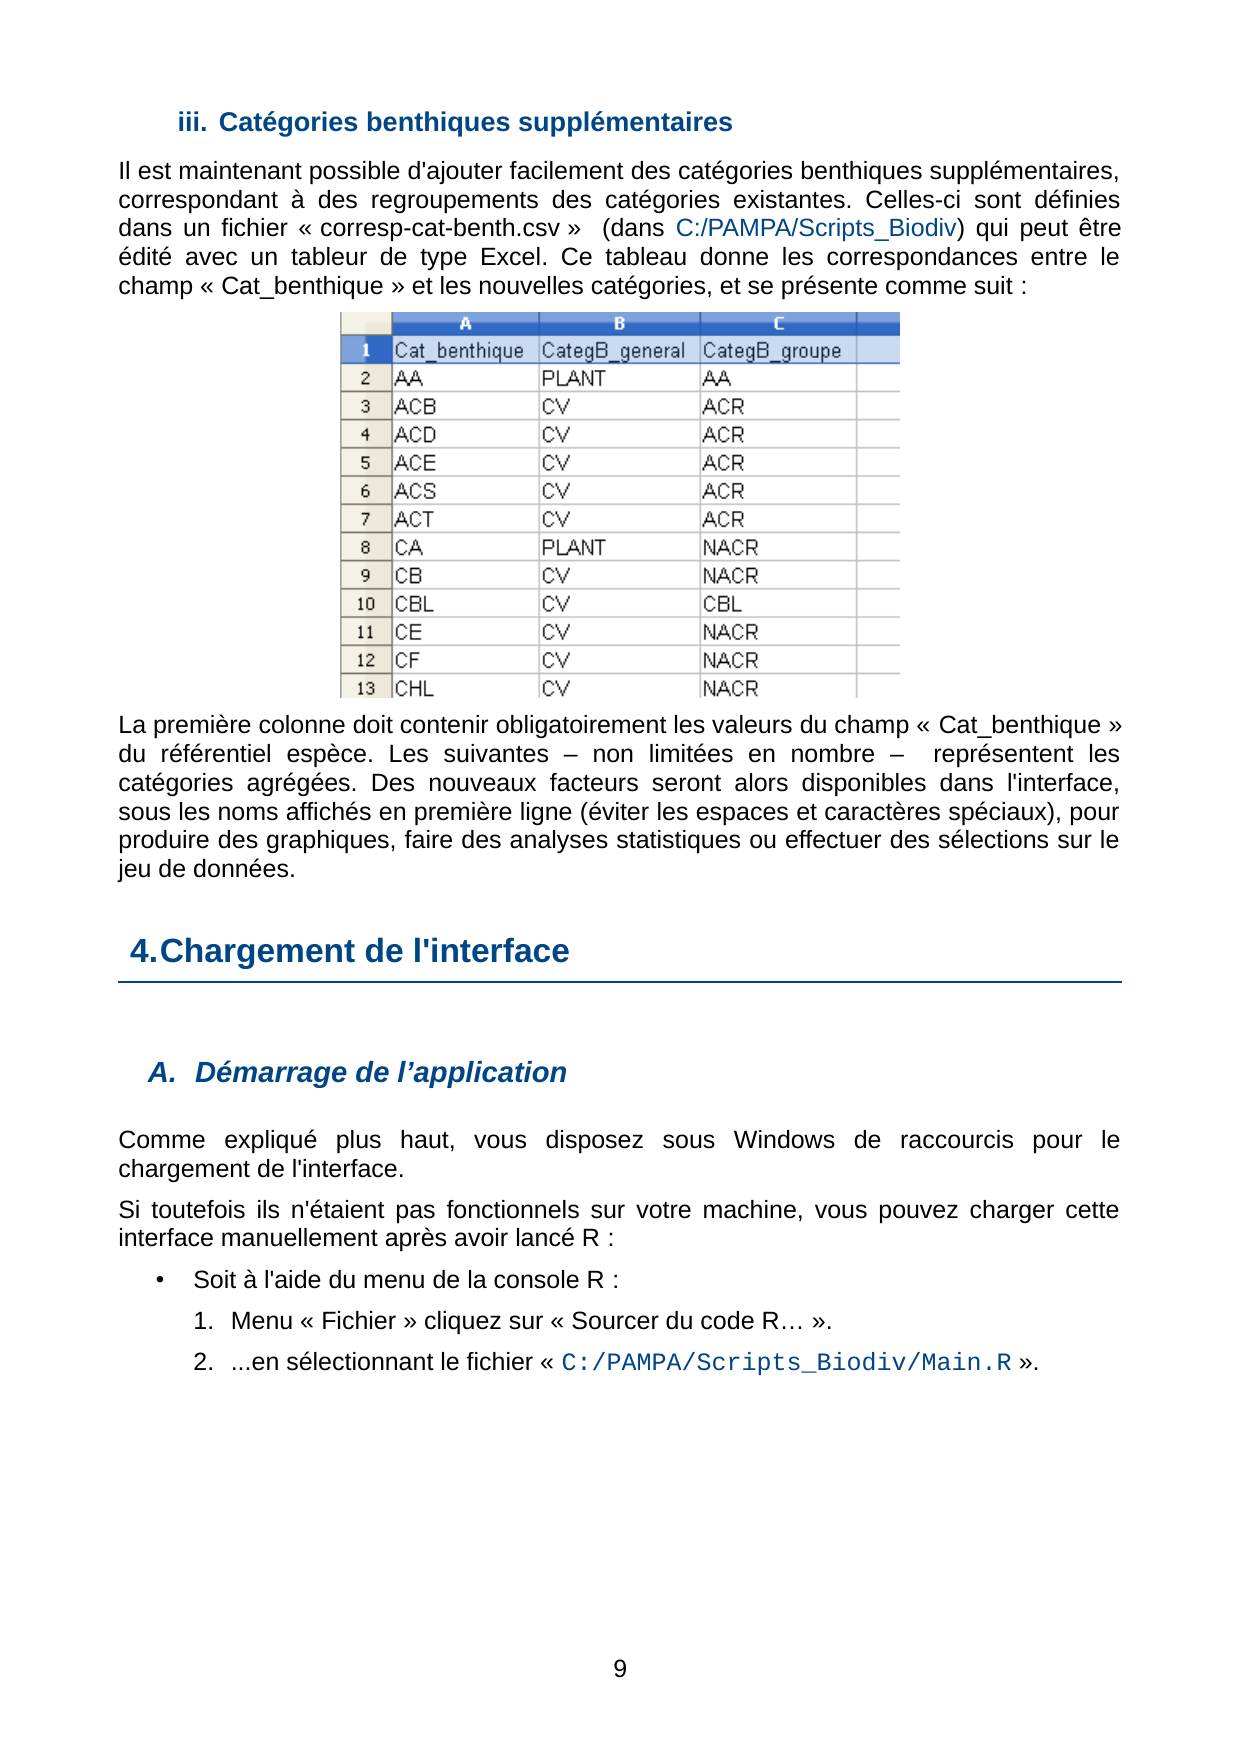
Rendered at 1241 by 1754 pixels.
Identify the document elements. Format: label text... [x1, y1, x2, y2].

subtitle Chargement de l'interface [118, 919, 1122, 981]
list Menu « Fichier » cliquez sur « Sourcer du code R… ». [193, 1306, 1122, 1334]
picture [340, 312, 900, 698]
text Si toutefois ils n'étaient pas fonctionnels sur votre machine, vous pouvez charger cette interface manuellement après avoir lancé R : [118, 1195, 1122, 1252]
text Comme expliqué plus haut, vous disposez sous Windows de raccourcis pour le chargement de l'interface. [118, 1125, 1122, 1182]
list Soit à l'aide du menu de la console R : [156, 1264, 1122, 1293]
text La première colonne doit contenir obligatoirement les valeurs du champ « Cat_benthique » du référentiel espèce. Les suivantes – non limitées en nombre – représentent les catégories agrégées. Des nouveaux facteurs seront alors disponibles dans l'interface, sous les noms affichés en première ligne (éviter les espaces et caractères spéciaux), pour produire des graphiques, faire des analyses statistiques ou effectuer des sélections sur le jeu de données. [118, 710, 1122, 883]
list ...en sélectionnant le fichier « C:/PAMPA/Scripts_Biodiv/Main.R ». [193, 1347, 1122, 1378]
subtitle Catégories benthiques supplémentaires [177, 106, 1122, 137]
subtitle Démarrage de l’application [148, 1055, 1122, 1089]
text Il est maintenant possible d'ajouter facilement des catégories benthiques supplémentaires, correspondant à des regroupements des catégories existantes. Celles-ci sont définies dans un fichier « corresp-cat-benth.csv » (dans C:/PAMPA/Scripts_Biodiv) qui peut être édité avec un tableur de type Excel. Ce tableau donne les correspondances entre le champ « Cat_benthique » et les nouvelles catégories, et se présente comme suit : [118, 156, 1122, 300]
